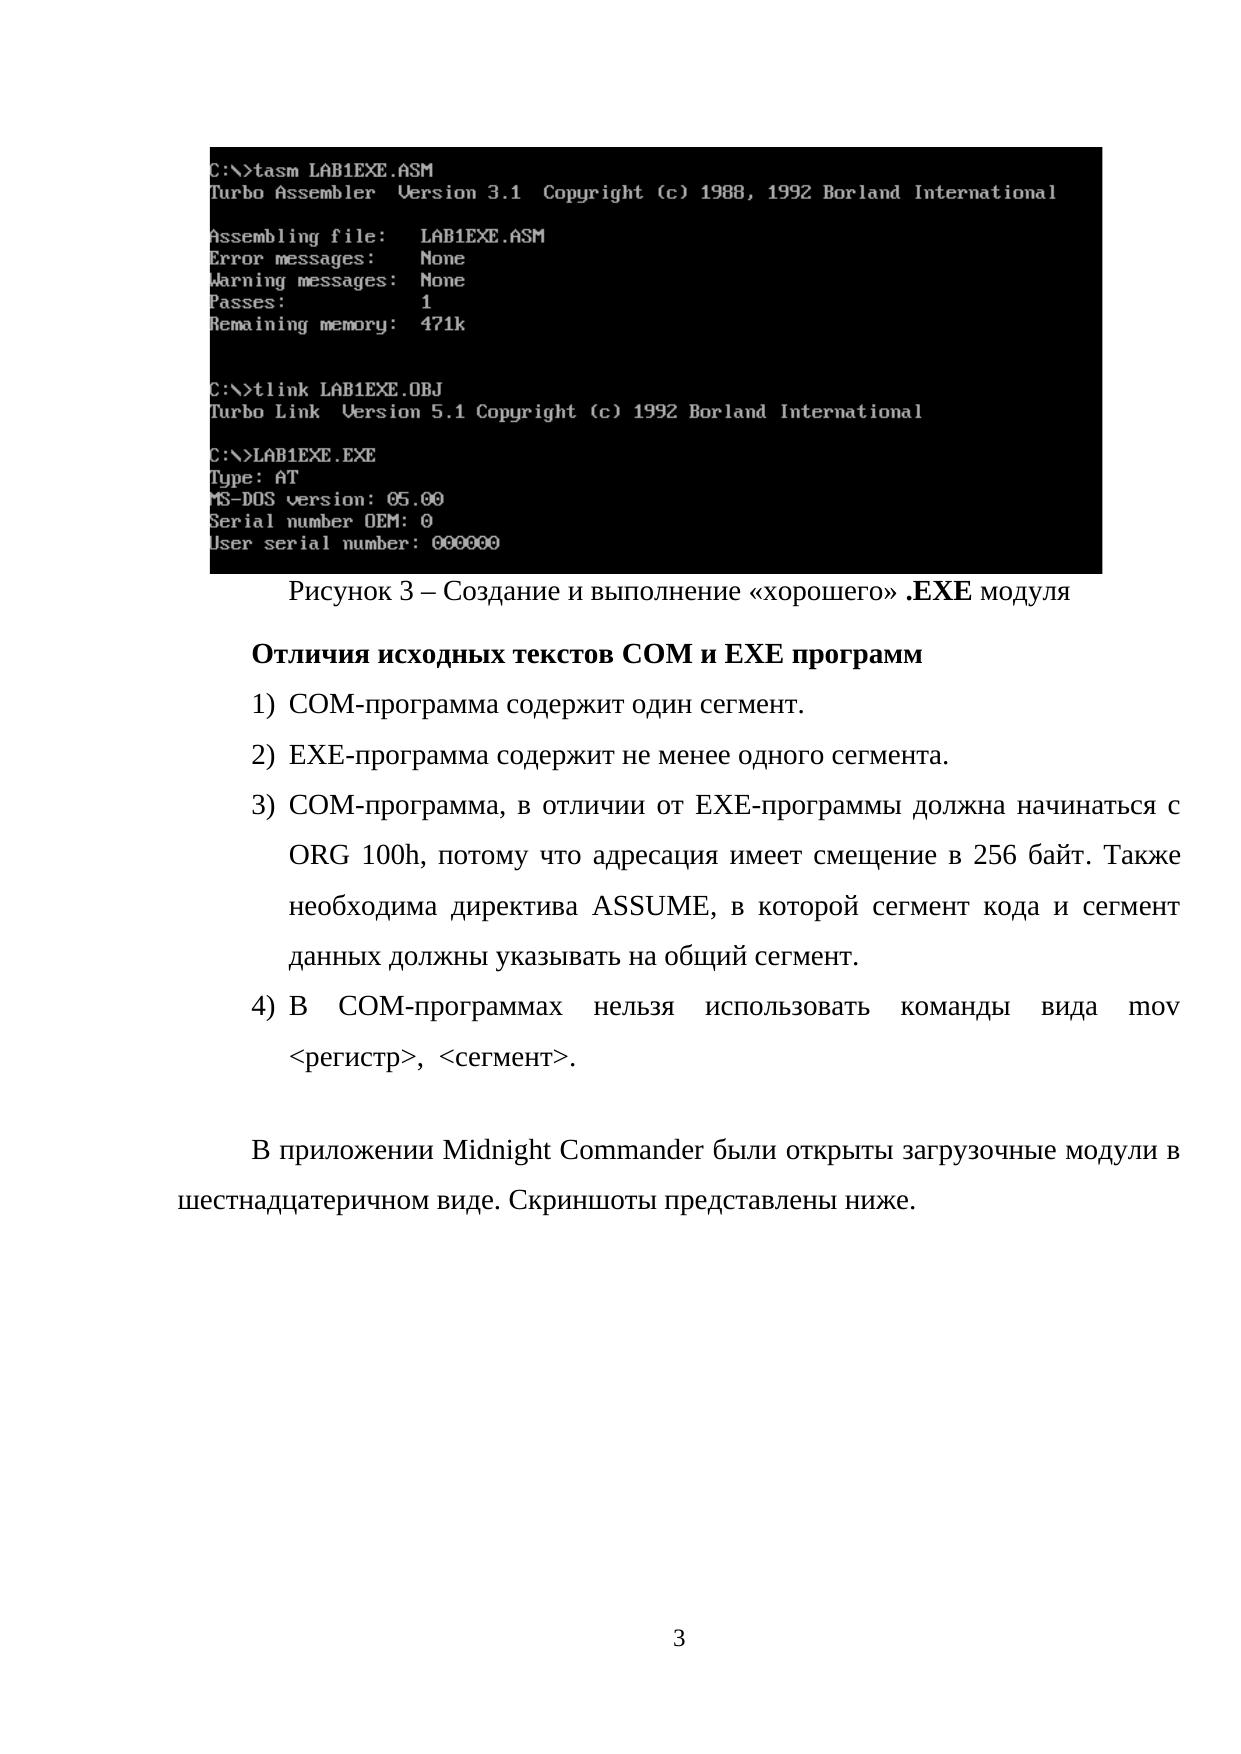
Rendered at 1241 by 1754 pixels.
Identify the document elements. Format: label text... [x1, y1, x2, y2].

list В COM-программах нельзя использовать команды вида mov <регистр>, <сегмент>. [251, 988, 1181, 1072]
list COM-программа, в отличии от EXE-программы должна начинаться с ORG 100h, потому что адресация имеет смещение в 256 байт. Также необходима директива ASSUME, в которой сегмент кода и сегмент данных должны указывать на общий сегмент. [251, 787, 1181, 972]
list COM-программа содержит один сегмент. [251, 687, 1181, 720]
list EXE-программа содержит не менее одного сегмента. [251, 737, 1181, 770]
text В приложении Midnight Commander были открыты загрузочные модули в шестнадцатеричном виде. Скриншоты представлены ниже. [177, 1132, 1181, 1216]
text Рисунок 3 – Создание и выполнение «хорошего» .EXE модуля [177, 118, 1181, 607]
picture [209, 147, 1103, 574]
text Отличия исходных текстов COM и EXE программ [177, 636, 1181, 670]
